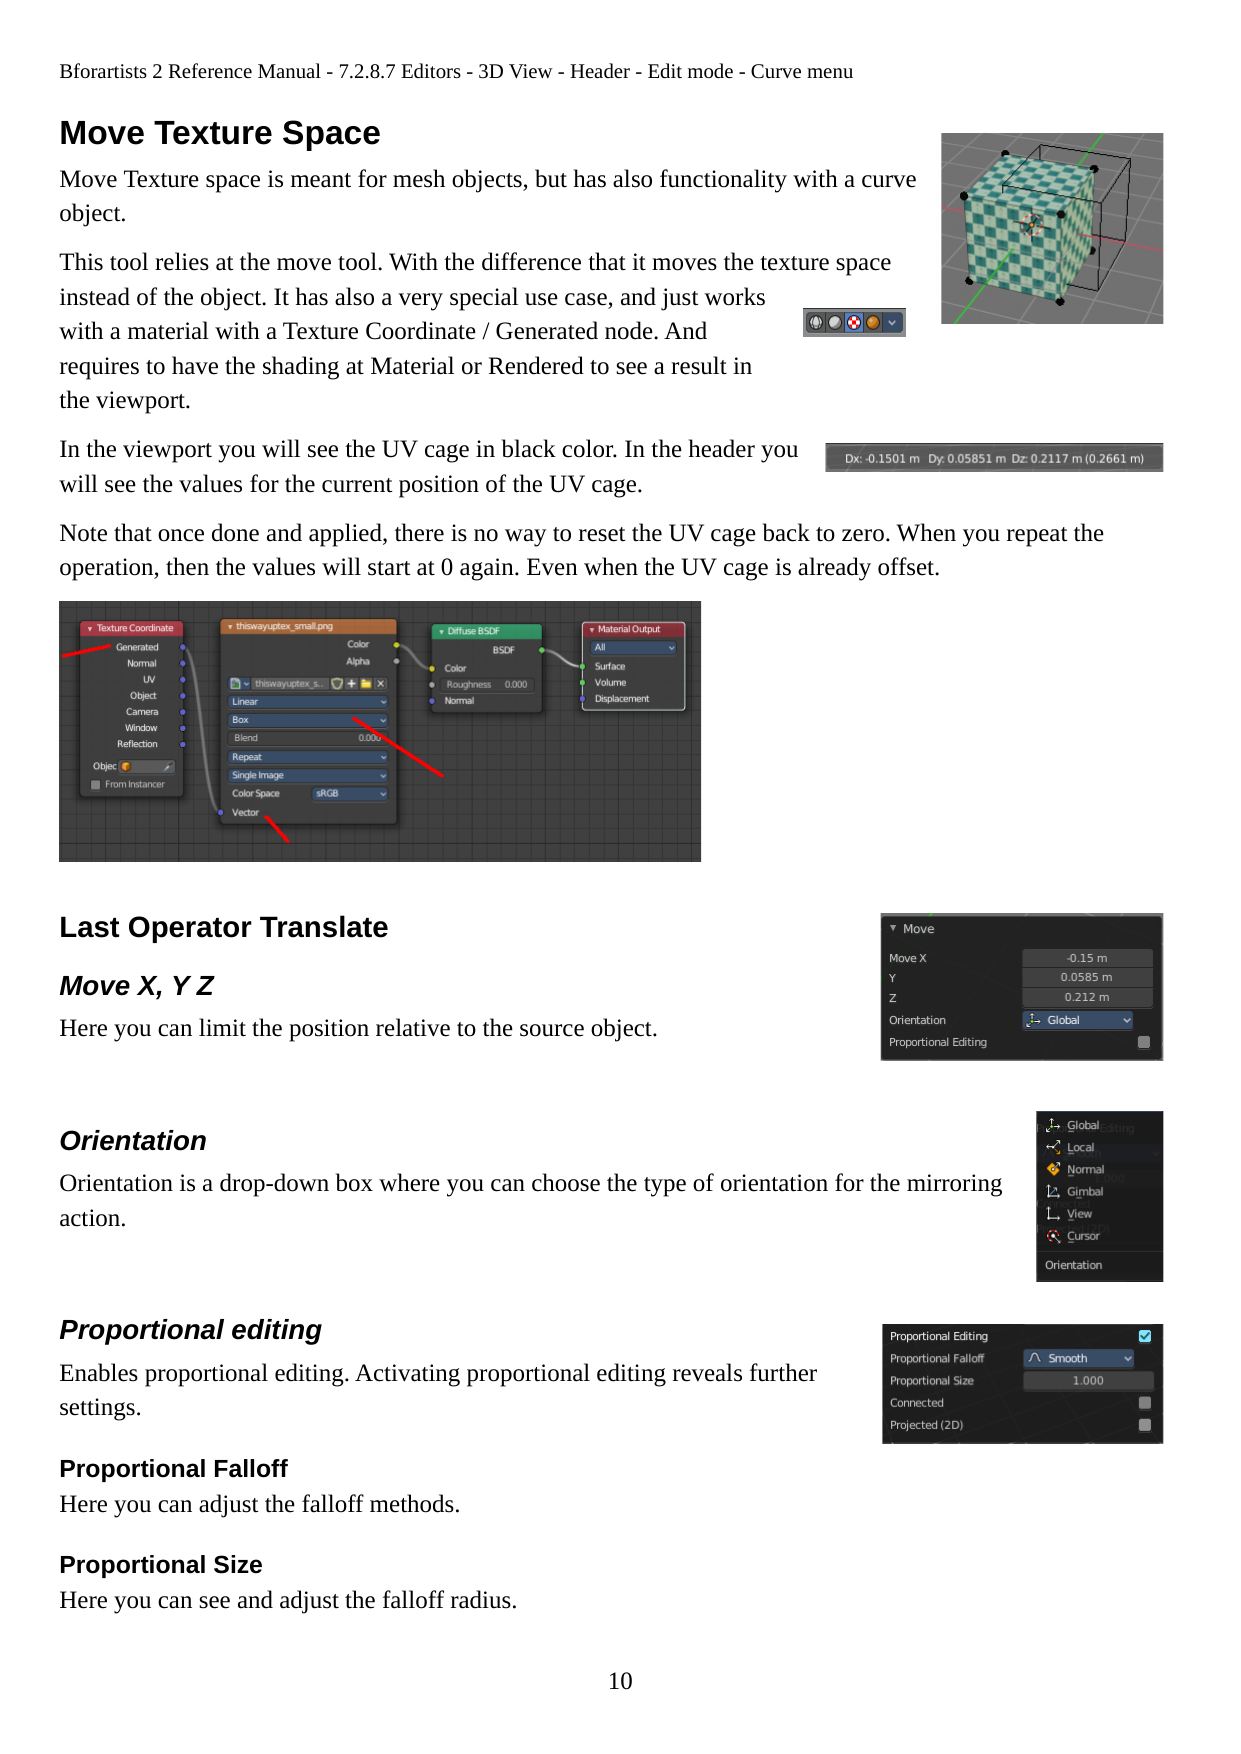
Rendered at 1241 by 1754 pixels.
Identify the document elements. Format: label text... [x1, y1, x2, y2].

picture [1036, 1111, 1164, 1282]
picture [803, 308, 906, 337]
subtitle Move Texture Space [59, 113, 1181, 151]
text Here you can see and adjust the falloff radius. [59, 1585, 1181, 1614]
picture [882, 1324, 1164, 1444]
text Orientation is a drop-down box where you can choose the type of orientation for the mirroring action. [59, 1168, 1036, 1232]
picture [825, 443, 1164, 472]
text In the viewport you will see the UV cage in black color. In the header you will see the values for the current position of the UV cage. [59, 434, 1181, 497]
subtitle Proportional editing [59, 1313, 1181, 1345]
text Move Texture space is meant for mesh objects, but has also functionality with a curve object. [59, 164, 941, 227]
text Here you can adjust the falloff methods. [59, 1489, 1181, 1517]
subtitle [1164, 969, 1181, 1001]
subtitle Proportional Falloff [59, 1454, 1181, 1482]
subtitle Proportional Size [59, 1550, 1181, 1579]
text This tool relies at the move tool. With the difference that it moves the texture space instead of the object. It has also a very special use case, and just works with a material with a Texture Coordinate / Generated node. And requires to have the shading at Material or Rendered to see a result in the viewport. [59, 247, 1181, 414]
subtitle Orientation [59, 1124, 1036, 1156]
picture [59, 601, 702, 862]
text Here you can limit the position relative to the source object. [59, 1013, 880, 1042]
text Note that once done and applied, there is no way to reset the UV cage back to zero. When you repeat the operation, then the values will start at 0 again. Even when the UV cage is already offset. [59, 518, 1181, 581]
picture [880, 913, 1164, 1061]
subtitle Last Operator Translate [59, 910, 1181, 944]
subtitle Move X, Y Z [59, 969, 880, 1001]
text Enables proportional editing. Activating proportional editing reveals further settings. [59, 1358, 882, 1421]
picture [941, 133, 1164, 324]
subtitle [1164, 1124, 1181, 1156]
